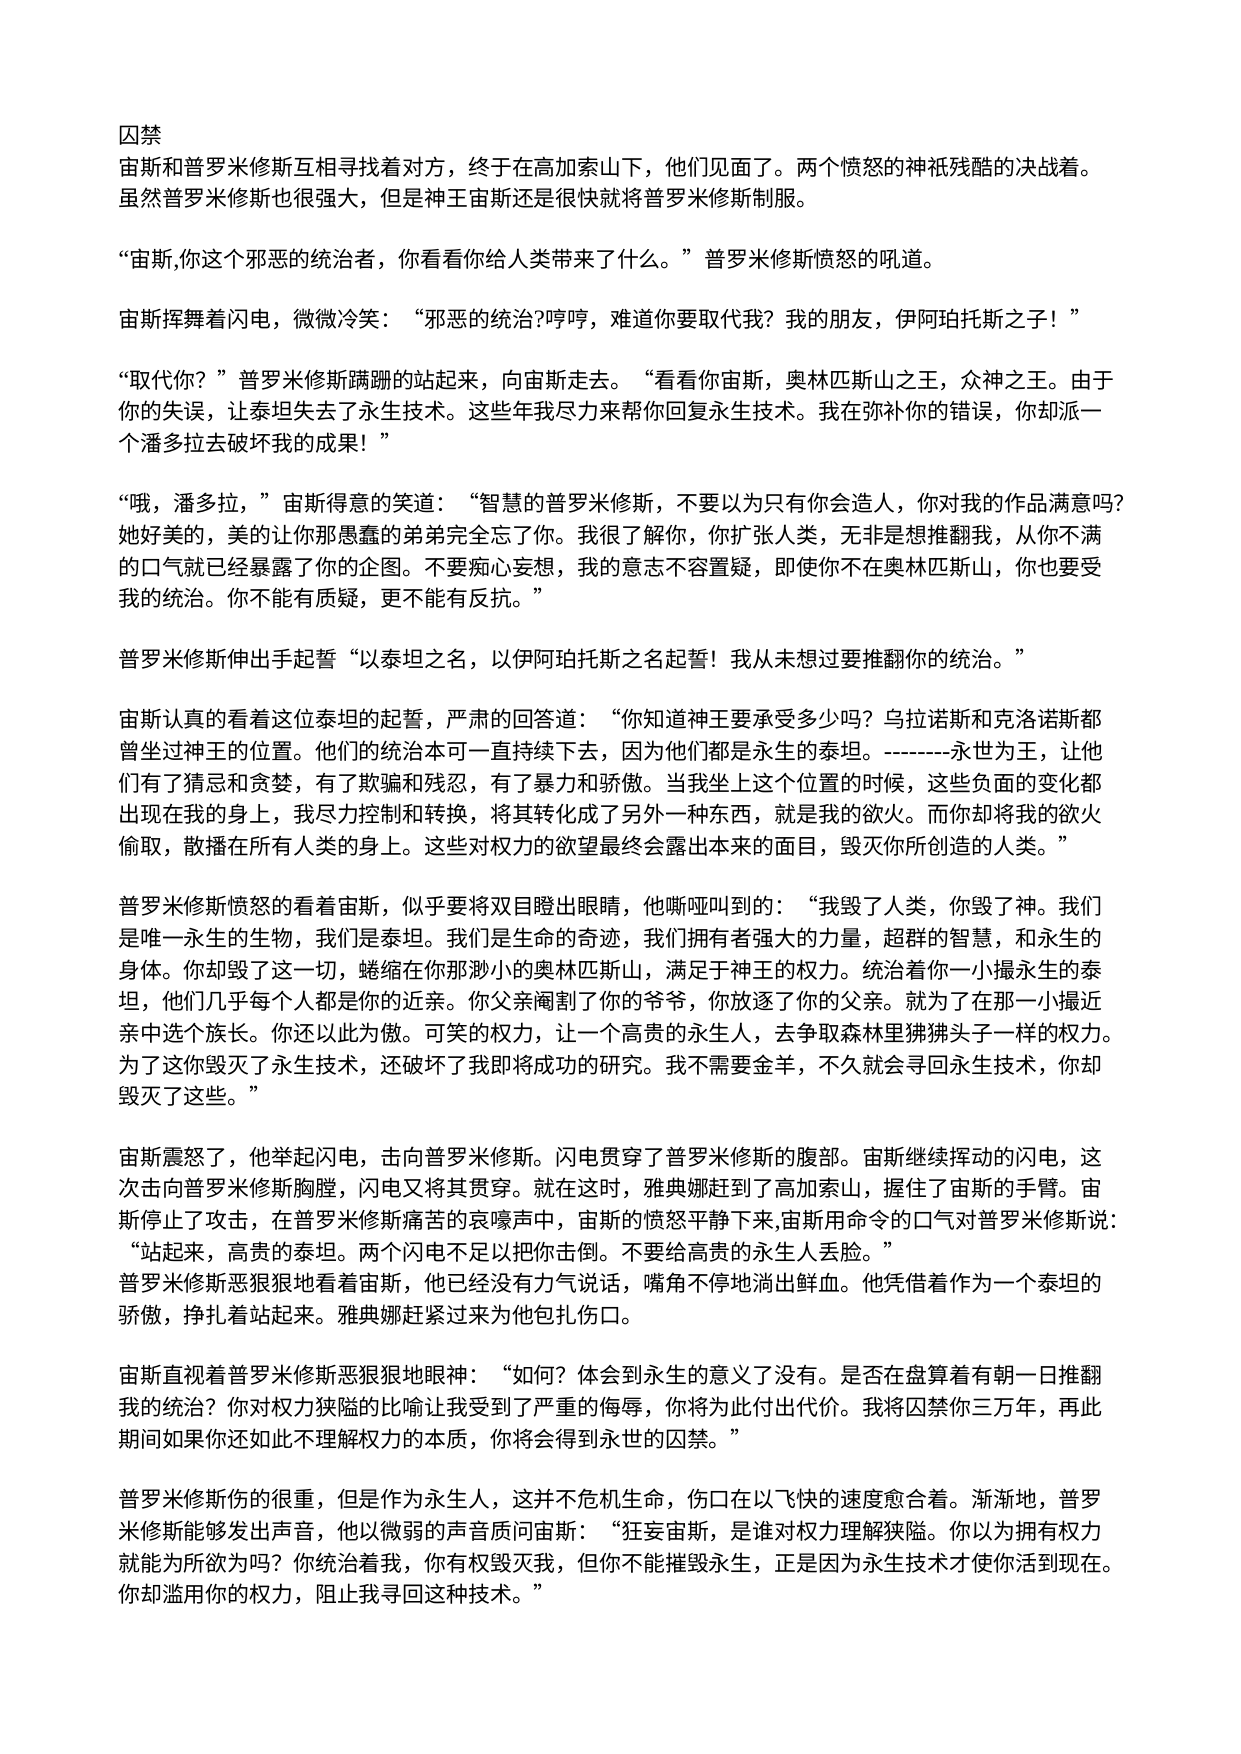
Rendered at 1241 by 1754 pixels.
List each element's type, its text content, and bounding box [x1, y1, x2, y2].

text 宙斯挥舞着闪电，微微冷笑：“邪恶的统治?哼哼，难道你要取代我？我的朋友，伊阿珀托斯之子！” [118, 302, 1122, 334]
text 宙斯和普罗米修斯互相寻找着对方，终于在高加索山下，他们见面了。两个愤怒的神祇残酷的决战着。虽然普罗米修斯也很强大，但是神王宙斯还是很快就将普罗米修斯制服。 [118, 150, 1122, 213]
text “哦，潘多拉，”宙斯得意的笑道：“智慧的普罗米修斯，不要以为只有你会造人，你对我的作品满意吗？她好美的，美的让你那愚蠢的弟弟完全忘了你。我很了解你，你扩张人类，无非是想推翻我，从你不满的口气就已经暴露了你的企图。不要痴心妄想，我的意志不容置疑，即使你不在奥林匹斯山，你也要受我的统治。你不能有质疑，更不能有反抗。” [118, 486, 1122, 613]
text 宙斯直视着普罗米修斯恶狠狠地眼神：“如何？体会到永生的意义了没有。是否在盘算着有朝一日推翻我的统治？你对权力狭隘的比喻让我受到了严重的侮辱，你将为此付出代价。我将囚禁你三万年，再此期间如果你还如此不理解权力的本质，你将会得到永世的囚禁。” [118, 1358, 1122, 1453]
text 宙斯震怒了，他举起闪电，击向普罗米修斯。闪电贯穿了普罗米修斯的腹部。宙斯继续挥动的闪电，这次击向普罗米修斯胸膛，闪电又将其贯穿。就在这时，雅典娜赶到了高加索山，握住了宙斯的手臂。宙斯停止了攻击，在普罗米修斯痛苦的哀嚎声中，宙斯的愤怒平静下来,宙斯用命令的口气对普罗米修斯说：“站起来，高贵的泰坦。两个闪电不足以把你击倒。不要给高贵的永生人丢脸。” [118, 1140, 1122, 1266]
text 宙斯认真的看着这位泰坦的起誓，严肃的回答道：“你知道神王要承受多少吗？乌拉诺斯和克洛诺斯都曾坐过神王的位置。他们的统治本可一直持续下去，因为他们都是永生的泰坦。--------永世为王，让他们有了猜忌和贪婪，有了欺骗和残忍，有了暴力和骄傲。当我坐上这个位置的时候，这些负面的变化都出现在我的身上，我尽力控制和转换，将其转化成了另外一种东西，就是我的欲火。而你却将我的欲火偷取，散播在所有人类的身上。这些对权力的欲望最终会露出本来的面目，毁灭你所创造的人类。” [118, 702, 1122, 861]
text 普罗米修斯伸出手起誓“以泰坦之名，以伊阿珀托斯之名起誓！我从未想过要推翻你的统治。” [118, 642, 1122, 673]
text 普罗米修斯愤怒的看着宙斯，似乎要将双目瞪出眼睛，他嘶哑叫到的：“我毁了人类，你毁了神。我们是唯一永生的生物，我们是泰坦。我们是生命的奇迹，我们拥有者强大的力量，超群的智慧，和永生的身体。你却毁了这一切，蜷缩在你那渺小的奥林匹斯山，满足于神王的权力。统治着你一小撮永生的泰坦，他们几乎每个人都是你的近亲。你父亲阉割了你的爷爷，你放逐了你的父亲。就为了在那一小撮近亲中选个族长。你还以此为傲。可笑的权力，让一个高贵的永生人，去争取森林里狒狒头子一样的权力。为了这你毁灭了永生技术，还破坏了我即将成功的研究。我不需要金羊，不久就会寻回永生技术，你却毁灭了这些。” [118, 889, 1122, 1111]
text 普罗米修斯伤的很重，但是作为永生人，这并不危机生命，伤口在以飞快的速度愈合着。渐渐地，普罗米修斯能够发出声音，他以微弱的声音质问宙斯：“狂妄宙斯，是谁对权力理解狭隘。你以为拥有权力就能为所欲为吗？你统治着我，你有权毁灭我，但你不能摧毁永生，正是因为永生技术才使你活到现在。你却滥用你的权力，阻止我寻回这种技术。” [118, 1482, 1122, 1609]
text “宙斯,你这个邪恶的统治者，你看看你给人类带来了什么。”普罗米修斯愤怒的吼道。 [118, 242, 1122, 273]
text 普罗米修斯恶狠狠地看着宙斯，他已经没有力气说话，嘴角不停地淌出鲜血。他凭借着作为一个泰坦的骄傲，挣扎着站起来。雅典娜赶紧过来为他包扎伤口。 [118, 1266, 1122, 1330]
text “取代你？”普罗米修斯蹒跚的站起来，向宙斯走去。“看看你宙斯，奥林匹斯山之王，众神之王。由于你的失误，让泰坦失去了永生技术。这些年我尽力来帮你回复永生技术。我在弥补你的错误，你却派一个潘多拉去破坏我的成果！” [118, 363, 1122, 458]
text 囚禁 [118, 118, 1122, 150]
